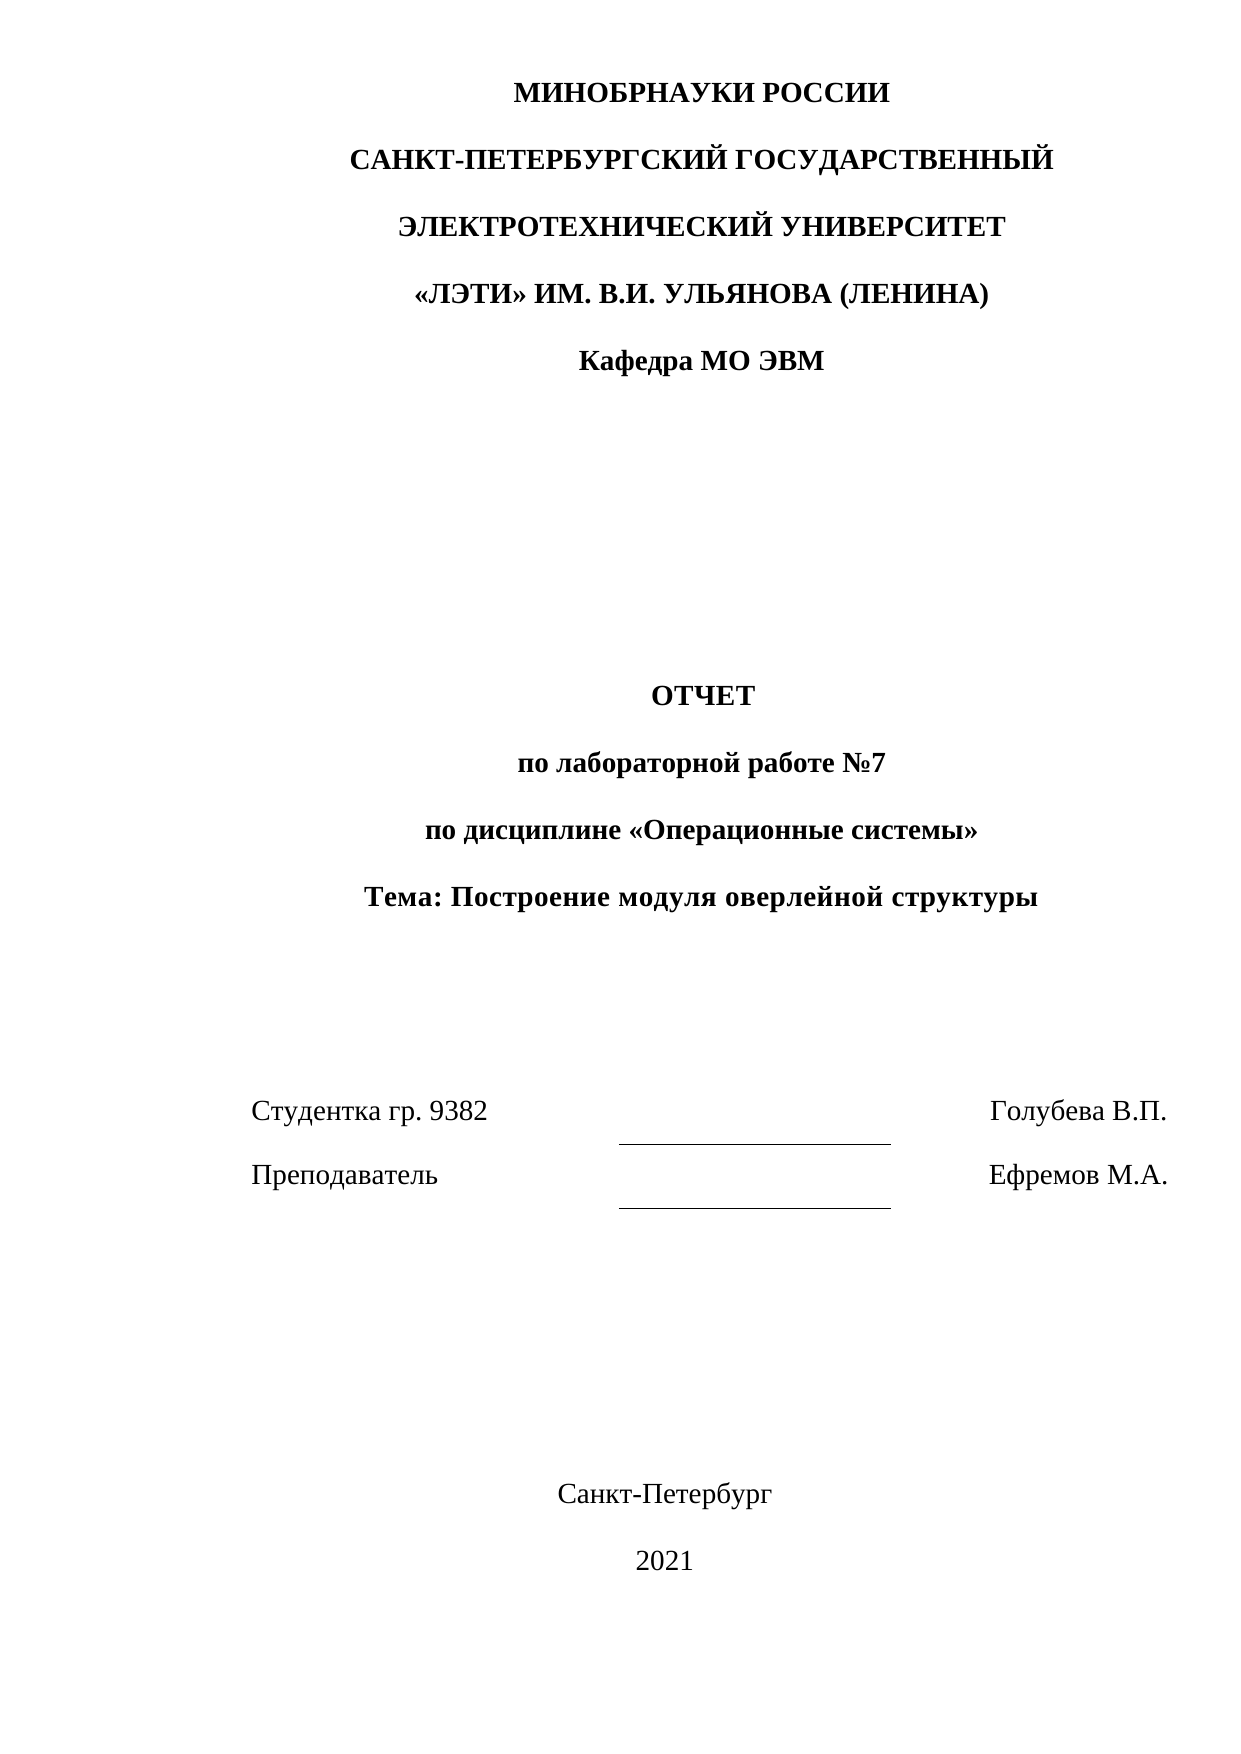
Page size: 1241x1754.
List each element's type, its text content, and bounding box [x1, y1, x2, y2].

text по дисциплине «Операционные системы» [177, 812, 1152, 845]
text отчет [177, 678, 1152, 711]
text Кафедра МО ЭВМ [177, 343, 1152, 376]
text «ЛЭТИ» им. В.И. Ульянова (Ленина) [177, 276, 1152, 309]
text по лабораторной работе №7 [177, 745, 1152, 778]
table_cell Преподаватель [166, 1144, 619, 1208]
text 2021 [177, 1543, 1152, 1577]
text МИНОБРНАУКИ РОССИИ [177, 75, 1152, 108]
text электротехнический университет [177, 209, 1152, 242]
table_cell Ефремов М.А. [891, 1144, 1192, 1208]
text Тема: Построение модуля оверлейной структуры [177, 879, 1152, 912]
text Санкт-Петербургский государственный [177, 142, 1152, 176]
text Санкт-Петербург [177, 1477, 1152, 1510]
table_cell [619, 1145, 891, 1208]
table_header Студентка гр. 9382 [166, 1080, 619, 1144]
table_header Голубева В.П. [891, 1080, 1192, 1144]
table_header [619, 1080, 891, 1144]
